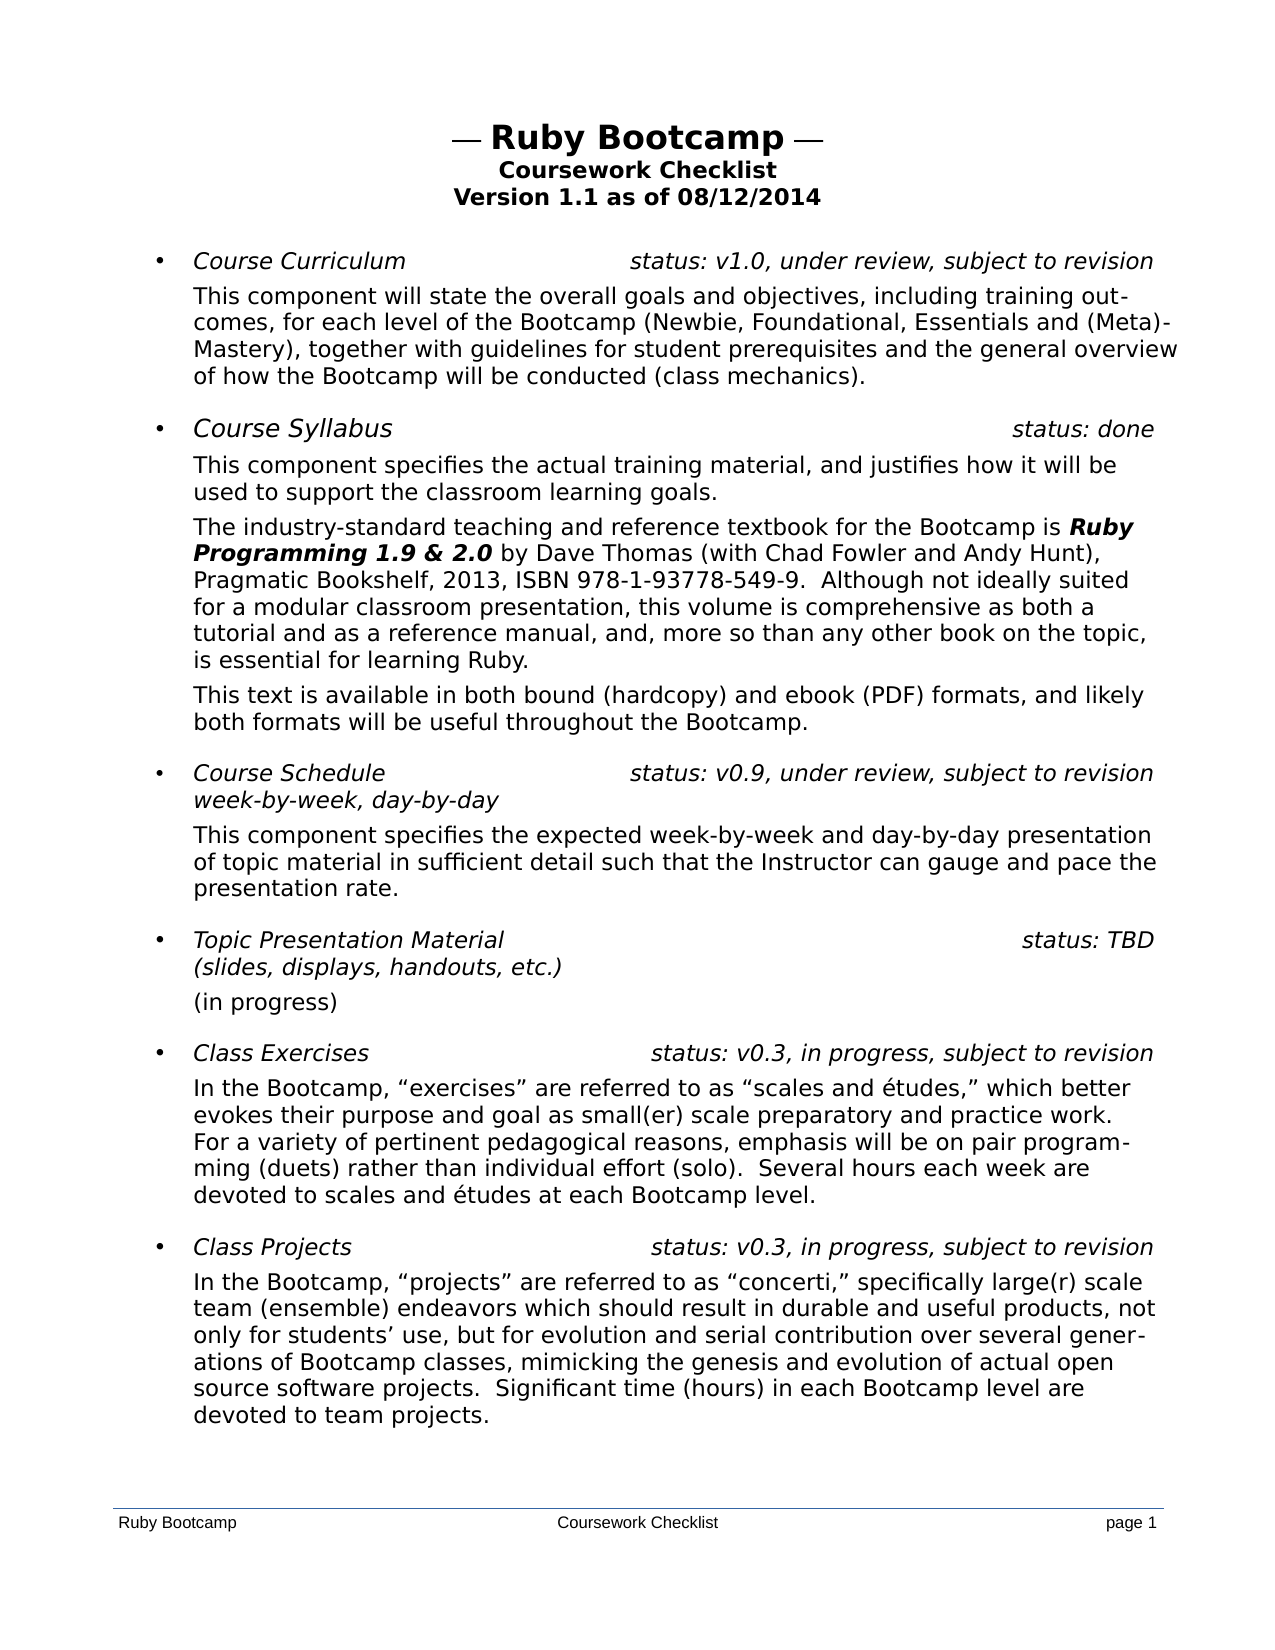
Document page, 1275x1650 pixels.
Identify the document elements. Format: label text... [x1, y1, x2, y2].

text week-by-week, day-by-day [193, 787, 1157, 814]
list Course Curriculum status: v1.0, under review, subject to revision [156, 248, 1157, 274]
list Topic Presentation Material status: TBD [156, 927, 1157, 954]
text This component specifies the expected week-by-week and day-by-day presentation of topic material in sufficient detail such that the Instructor can gauge and pace the presentation rate. [193, 822, 1182, 902]
text The industry-standard teaching and reference textbook for the Bootcamp is Ruby Programming 1.9 & 2.0 by Dave Thomas (with Chad Fowler and Andy Hunt), Pragmatic Bookshelf, 2013, ISBN 978-1-93778-549-9. Although not ideally suited for a modular classroom presentation, this volume is comprehensive as both a tutorial and as a reference manual, and, more so than any other book on the topic, is essential for learning Ruby. [193, 514, 1157, 674]
text In the Bootcamp, “projects” are referred to as “concerti,” specifically large(r) scale team (ensemble) endeavors which should result in durable and useful products, not only for students’ use, but for evolution and serial contribution over several gener­ations of Bootcamp classes, mimicking the genesis and evolution of actual open source software projects. Significant time (hours) in each Bootcamp level are devoted to team projects. [193, 1269, 1157, 1429]
text In the Bootcamp, “exercises” are referred to as “scales and études,” which better evokes their purpose and goal as small(er) scale preparatory and practice work. For a variety of pertinent pedagogical reasons, emphasis will be on pair program­ming (duets) rather than individual effort (solo). Several hours each week are devoted to scales and études at each Bootcamp level. [193, 1075, 1157, 1209]
list Course Syllabus status: done [156, 414, 1157, 444]
text (slides, displays, handouts, etc.) [193, 954, 1157, 980]
text Coursework Checklist [118, 157, 1157, 184]
text This component specifies the actual training material, and justifies how it will be used to support the classroom learning goals. [193, 452, 1157, 505]
list Class Projects status: v0.3, in progress, subject to revision [156, 1234, 1157, 1260]
text ― Ruby Bootcamp ― [118, 118, 1157, 157]
text Version 1.1 as of 08/12/2014 [118, 184, 1157, 210]
text This text is available in both bound (hardcopy) and ebook (PDF) formats, and likely both formats will be useful throughout the Bootcamp. [193, 682, 1157, 735]
list Class Exercises status: v0.3, in progress, subject to revision [156, 1040, 1157, 1067]
text (in progress) [193, 989, 1157, 1015]
list Course Schedule status: v0.9, under review, subject to revision [156, 760, 1157, 787]
text This component will state the overall goals and objectives, including training out­comes, for each level of the Bootcamp (Newbie, Foundational, Essentials and (Meta)­Mastery), together with guidelines for student prerequisites and the general overview of how the Bootcamp will be conducted (class mechanics). [193, 283, 1182, 389]
